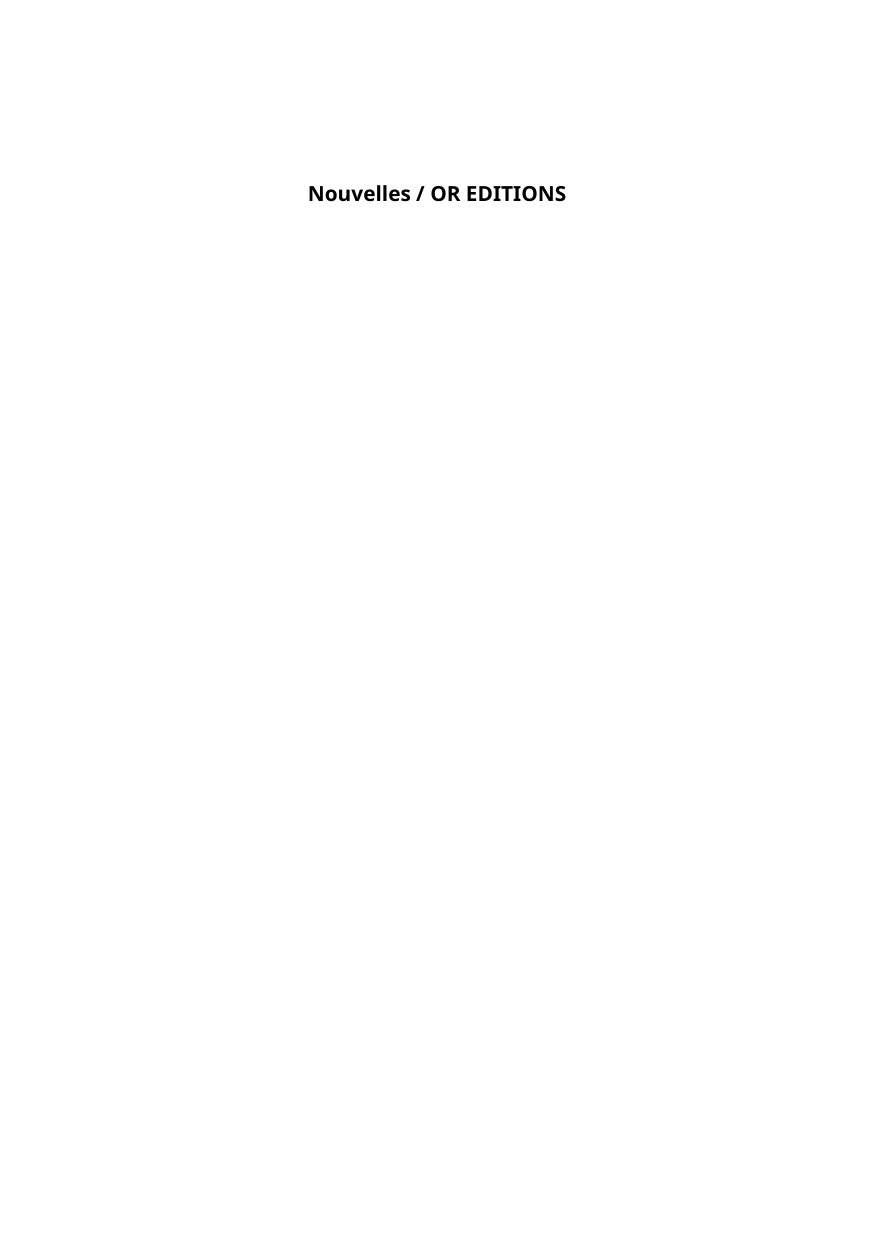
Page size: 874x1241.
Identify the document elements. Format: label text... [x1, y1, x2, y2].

text Nouvelles / OR EDITIONS [148, 179, 726, 207]
